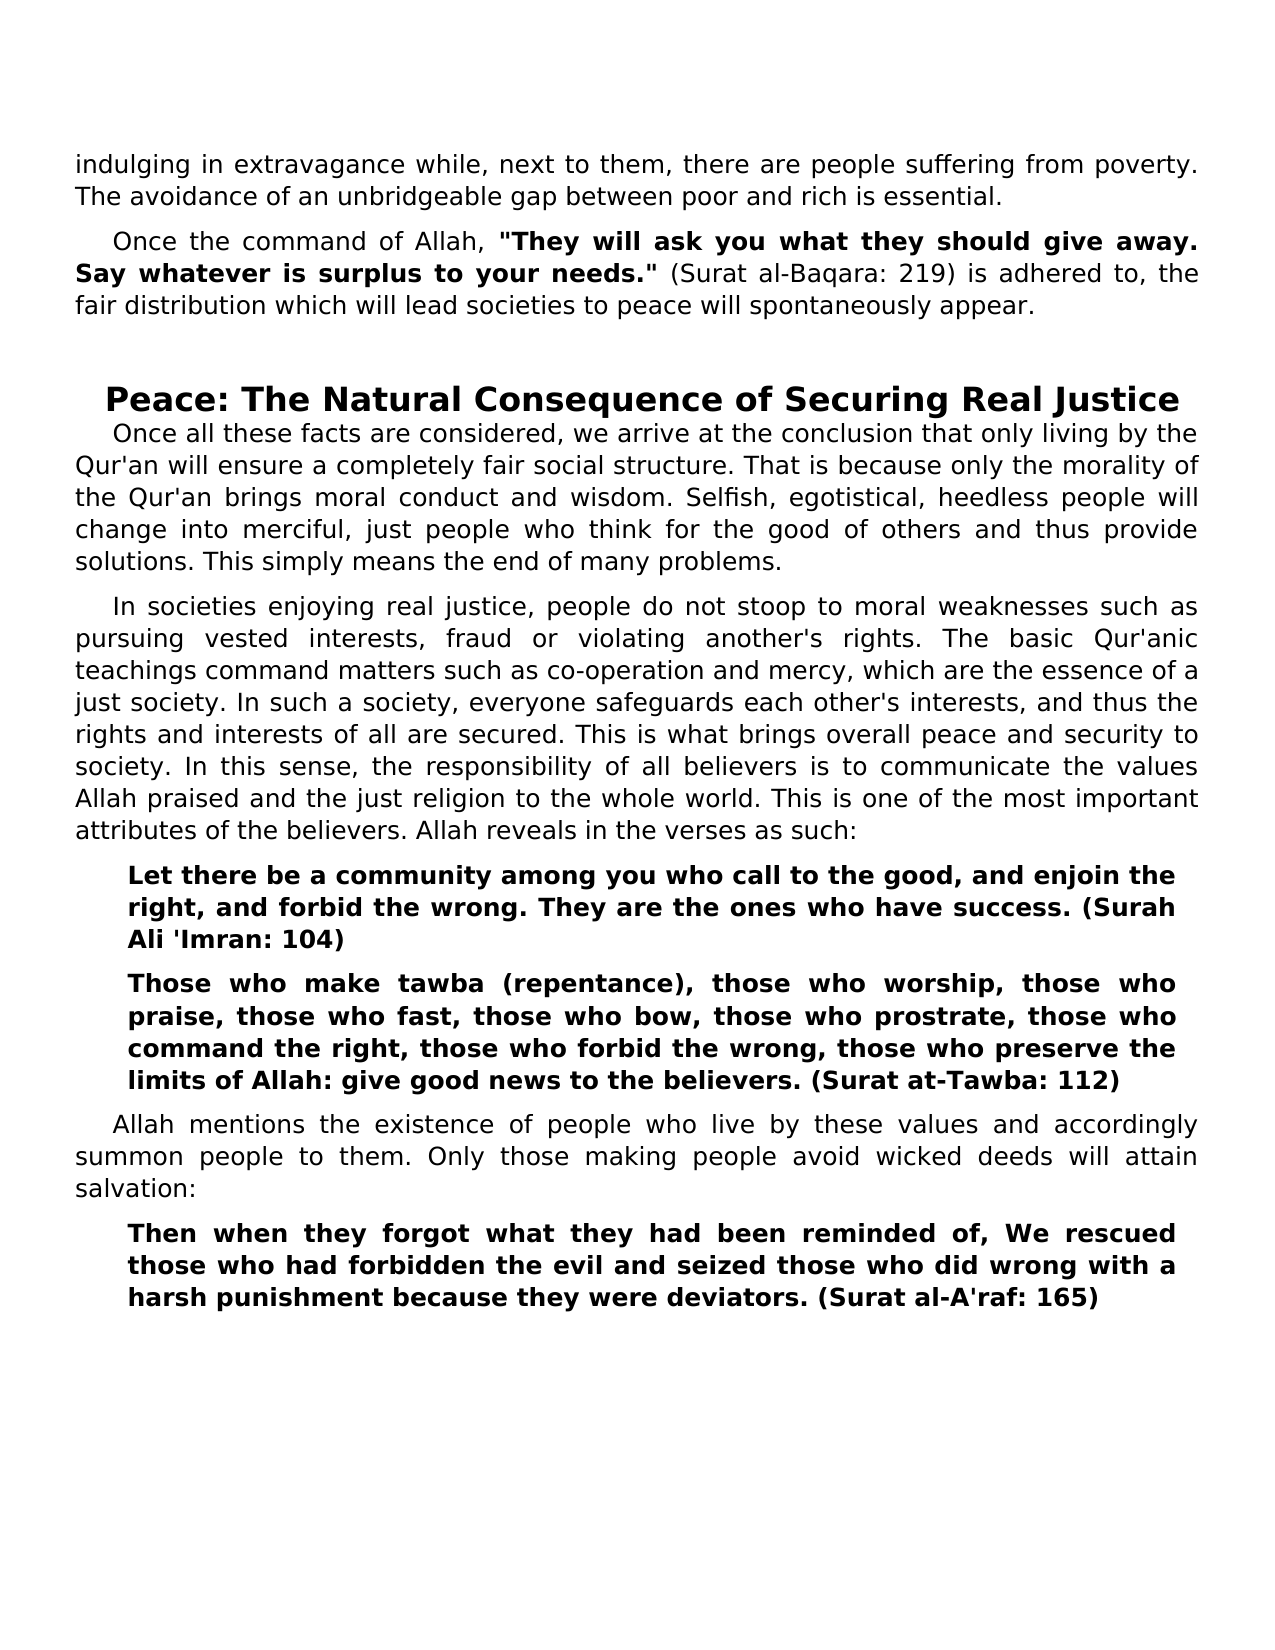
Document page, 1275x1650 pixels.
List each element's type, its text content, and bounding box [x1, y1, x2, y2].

text Allah mentions the existence of people who live by these values and accordingly summon people to them. Only those making people avoid wicked deeds will attain salvation: [75, 1111, 1200, 1204]
text Once all these facts are considered, we arrive at the conclusion that only living by the Qur'an will ensure a completely fair social structure. That is because only the morality of the Qur'an brings moral conduct and wisdom. Selfish, egotistical, heedless people will change into merciful, just people who think for the good of others and thus provide solutions. This simply means the end of many problems. [75, 419, 1200, 576]
text In societies enjoying real justice, people do not stoop to moral weaknesses such as pursuing vested interests, fraud or violating another's rights. The basic Qur'anic teachings command matters such as co-operation and mercy, which are the essence of a just society. In such a society, everyone safeguards each other's interests, and thus the rights and interests of all are secured. This is what brings overall peace and security to society. In this sense, the responsibility of all believers is to communicate the values Allah praised and the just religion to the whole world. This is one of the most important attributes of the believers. Allah reveals in the verses as such: [75, 592, 1200, 846]
subtitle Peace: The Natural Consequence of Securing Real Justice [104, 380, 1200, 419]
text Those who make tawba (repentance), those who worship, those who praise, those who fast, those who bow, those who prostrate, those who command the right, those who forbid the wrong, those who preserve the limits of Allah: give good news to the believers. (Surat at-Tawba: 112) [127, 970, 1177, 1095]
text indulging in extravagance while, next to them, there are people suffering from poverty. The avoidance of an unbridgeable gap between poor and rich is essential. [75, 150, 1200, 211]
text Once the command of Allah, "They will ask you what they should give away. Say whatever is surplus to your needs." (Surat al-Baqara: 219) is adhered to, the fair distribution which will lead societies to peace will spontaneously appear. [75, 227, 1200, 320]
text Then when they forgot what they had been reminded of, We rescued those who had forbidden the evil and seized those who did wrong with a harsh punishment because they were deviators. (Surat al-A'raf: 165) [127, 1219, 1177, 1313]
text Let there be a community among you who call to the good, and enjoin the right, and forbid the wrong. They are the ones who have success. (Surah Ali 'Imran: 104) [127, 861, 1177, 954]
